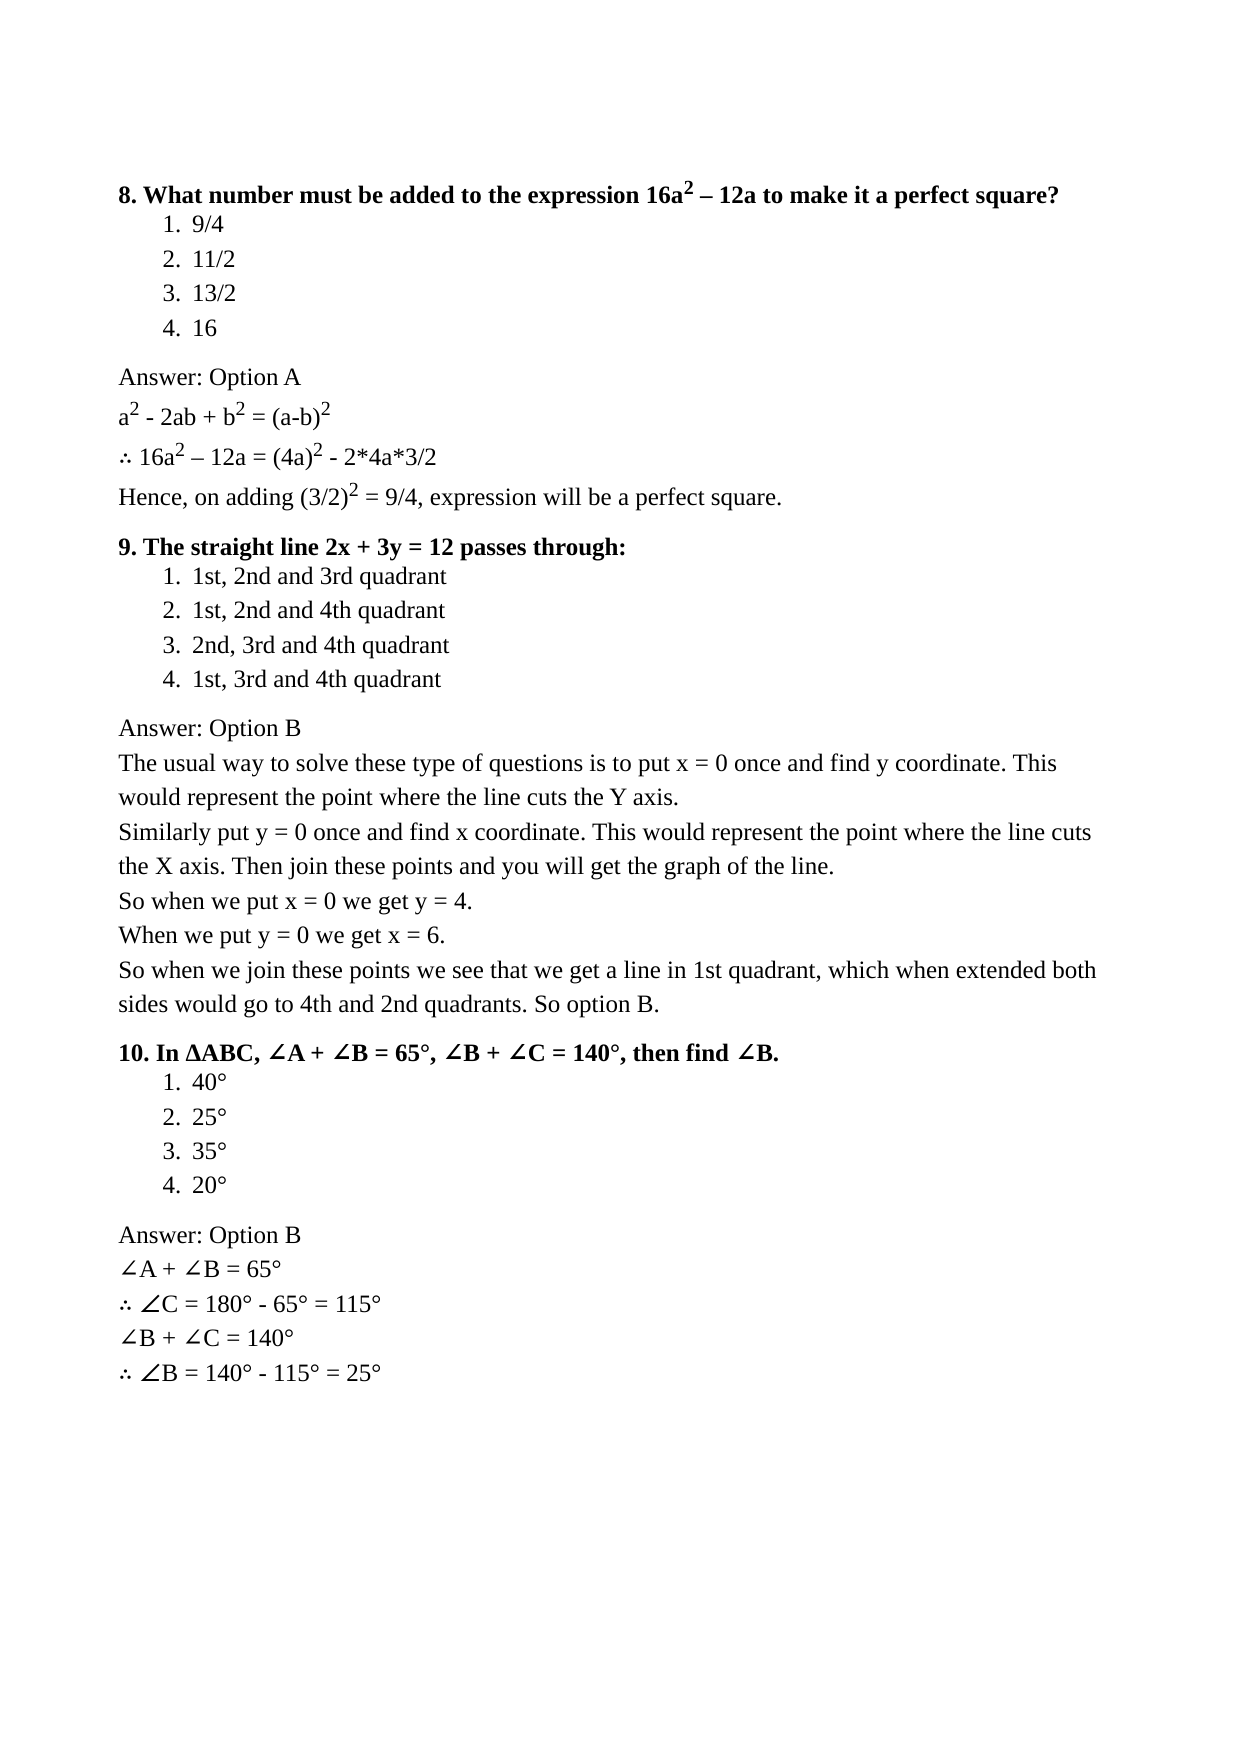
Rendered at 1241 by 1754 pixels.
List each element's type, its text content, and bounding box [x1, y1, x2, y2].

list 25° [162, 1102, 1122, 1130]
text Answer: Option A a2 - 2ab + b2 = (a-b)2 ∴ 16a2 – 12a = (4a)2 - 2*4a*3/2 Hence, on adding (3/2)2 = 9/4, expression will be a perfect square. [118, 362, 1122, 511]
list 2nd, 3rd and 4th quadrant [162, 630, 1122, 659]
list 1st, 3rd and 4th quadrant [162, 664, 1122, 693]
list 20° [162, 1171, 1122, 1199]
list 1st, 2nd and 3rd quadrant [162, 561, 1122, 590]
list 1st, 2nd and 4th quadrant [162, 596, 1122, 624]
list 11/2 [162, 244, 1122, 272]
list 35° [162, 1136, 1122, 1165]
text 8. What number must be added to the expression 16a2 – 12a to make it a perfect square? [118, 176, 1122, 209]
list 16 [162, 313, 1122, 341]
text Answer: Option B ∠A + ∠B = 65° ∴ ∠C = 180° - 65° = 115° ∠B + ∠C = 140° ∴ ∠B = 140° - 115° = 25° [118, 1220, 1122, 1386]
text 9. The straight line 2x + 3y = 12 passes through: [118, 532, 1122, 561]
list 40° [162, 1067, 1122, 1096]
text 10. In ΔABC, ∠A + ∠B = 65°, ∠B + ∠C = 140°, then find ∠B. [118, 1038, 1122, 1067]
text Answer: Option B The usual way to solve these type of questions is to put x = 0 once and find y coordinate. This would represent the point where the line cuts the Y axis. Similarly put y = 0 once and find x coordinate. This would represent the point where the line cuts the X axis. Then join these points and you will get the graph of the line. So when we put x = 0 we get y = 4. When we put y = 0 we get x = 6. So when we join these points we see that we get a line in 1st quadrant, which when extended both sides would go to 4th and 2nd quadrants. So option B. [118, 713, 1122, 1018]
list 13/2 [162, 278, 1122, 307]
list 9/4 [162, 209, 1122, 238]
